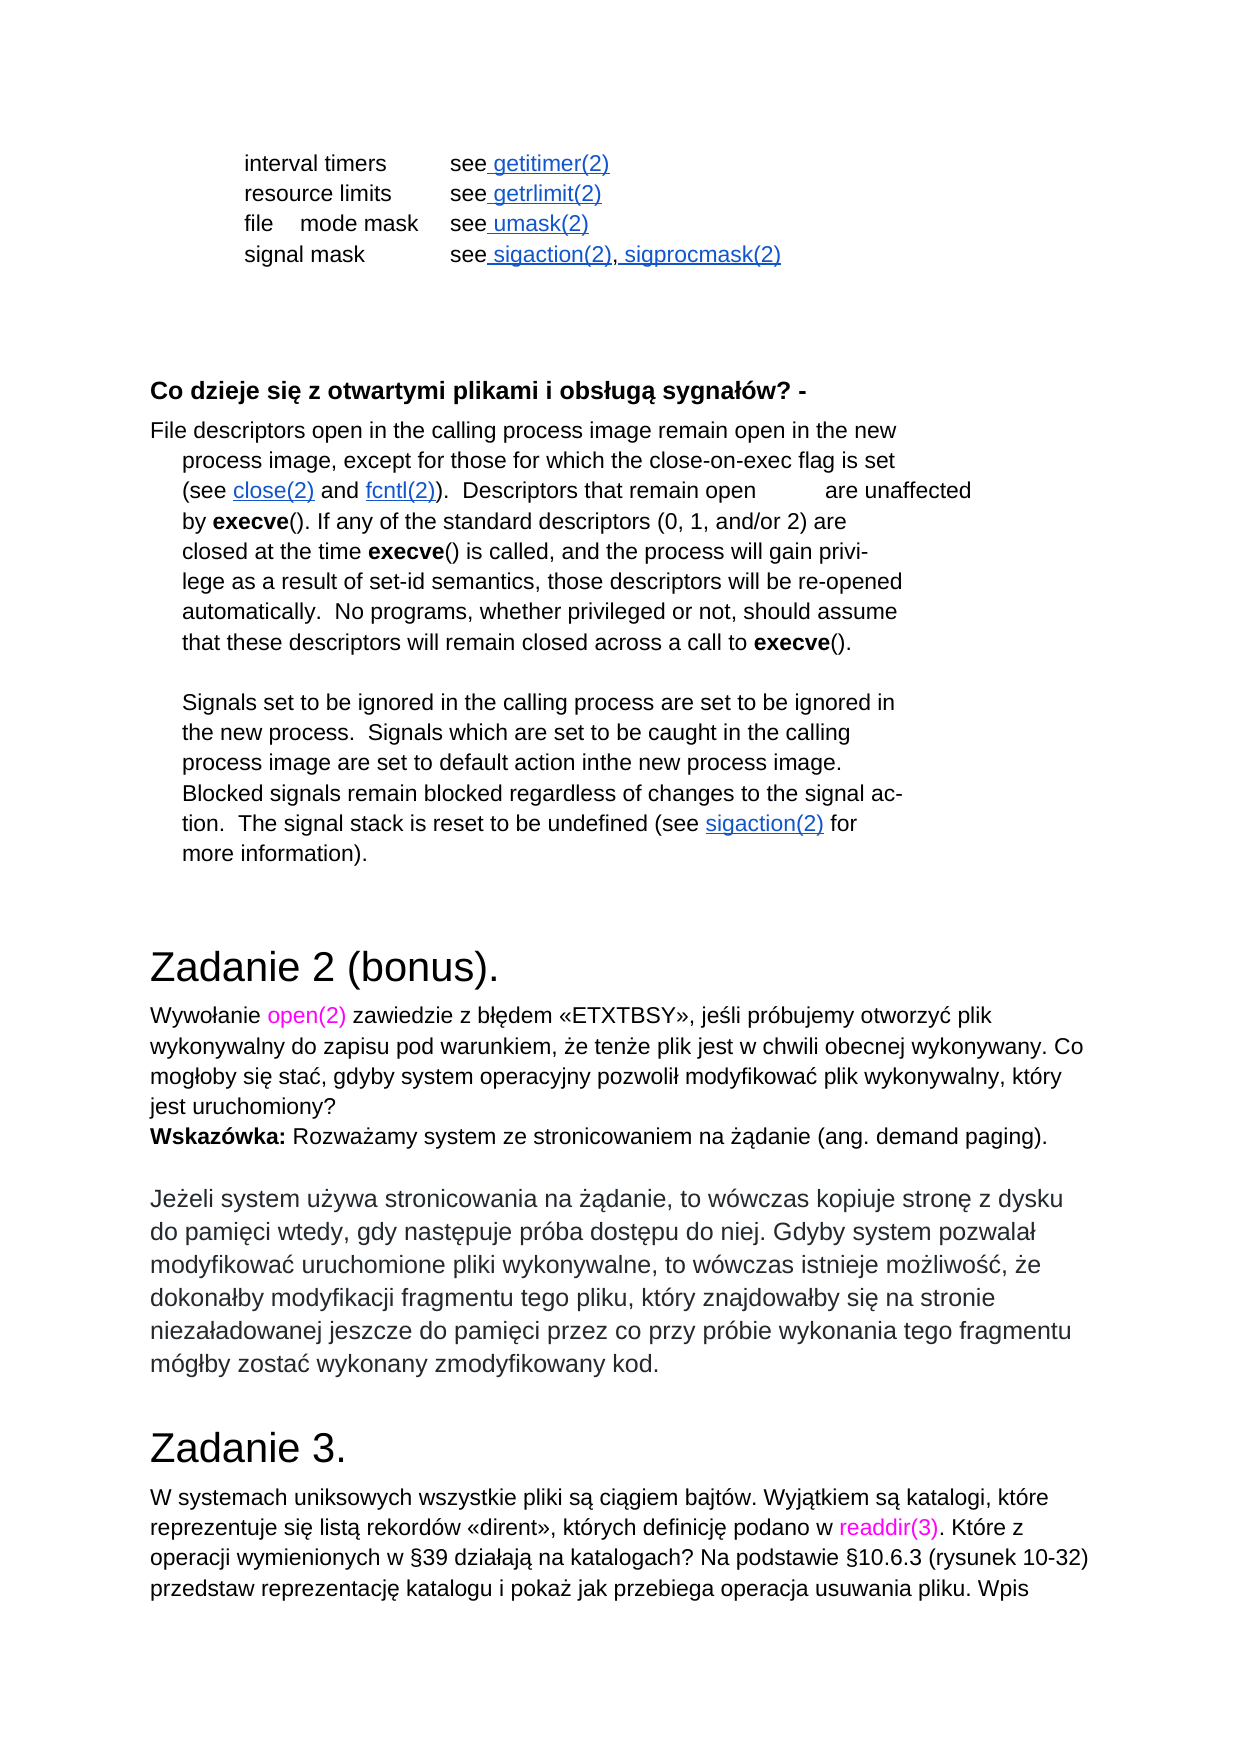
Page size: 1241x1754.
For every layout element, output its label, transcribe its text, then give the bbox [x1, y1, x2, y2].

text the new process. Signals which are set to be caught in the calling [150, 719, 1090, 745]
text Jeżeli system używa stronicowania na żądanie, to wówczas kopiuje stronę z dysku do pamięci wtedy, gdy następuje próba dostępu do niej. Gdyby system pozwalał modyfikować uruchomione pliki wykonywalne, to wówczas istnieje możliwość, że dokonałby modyfikacji fragmentu tego pliku, który znajdowałby się na stronie niezaładowanej jeszcze do pamięci przez co przy próbie wykonania tego fragmentu mógłby zostać wykonany zmodyfikowany kod. [150, 1184, 1090, 1377]
text lege as a result of set-id semantics, those descriptors will be re-opened [150, 568, 1090, 594]
text signal mask see sigaction(2), sigprocmask(2) [150, 241, 1090, 267]
text tion. The signal stack is reset to be undefined (see sigaction(2) for [150, 810, 1090, 836]
text Signals set to be ignored in the calling process are set to be ignored in [150, 689, 1090, 715]
text more information). [150, 840, 1090, 866]
text automatically. No programs, whether privileged or not, should assume [150, 598, 1090, 624]
text Wskazówka: Rozważamy system ze stronicowaniem na żądanie (ang. demand paging). [150, 1123, 1090, 1149]
text interval timers see getitimer(2) [150, 150, 1090, 176]
text W systemach uniksowych wszystkie pliki są ciągiem bajtów. Wyjątkiem są katalogi, które reprezentuje się listą rekordów «dirent», których definicję podano w readdir(3). Które z operacji wymienionych w §39 działają na katalogach? Na podstawie §10.6.3 (rysunek 10-32) przedstaw reprezentację katalogu i pokaż jak przebiega operacja usuwania pliku. Wpis [150, 1484, 1090, 1601]
text process image, except for those for which the close-on-exec flag is set [150, 447, 1090, 473]
subtitle Zadanie 2 (bonus). [150, 942, 1090, 990]
text Blocked signals remain blocked regardless of changes to the signal ac- [150, 779, 1090, 806]
text resource limits see getrlimit(2) [150, 180, 1090, 207]
text closed at the time execve() is called, and the process will gain privi- [150, 538, 1090, 564]
text that these descriptors will remain closed across a call to execve(). [150, 628, 1090, 655]
text file mode mask see umask(2) [150, 210, 1090, 237]
text by execve(). If any of the standard descriptors (0, 1, and/or 2) are [150, 508, 1090, 534]
text (see close(2) and fcntl(2)). Descriptors that remain open are unaffected [150, 477, 1090, 504]
text Wywołanie open(2) zawiedzie z błędem «ETXTBSY», jeśli próbujemy otworzyć plik wykonywalny do zapisu pod warunkiem, że tenże plik jest w chwili obecnej wykonywany. Co mogłoby się stać, gdyby system operacyjny pozwolił modyfikować plik wykonywalny, który jest uruchomiony? [150, 1002, 1090, 1119]
text File descriptors open in the calling process image remain open in the new [150, 417, 1090, 443]
subtitle Co dzieje się z otwartymi plikami i obsługą sygnałów? - [150, 376, 1090, 404]
subtitle Zadanie 3. [150, 1423, 1090, 1471]
text process image are set to default action in the new process image. [150, 749, 1090, 776]
